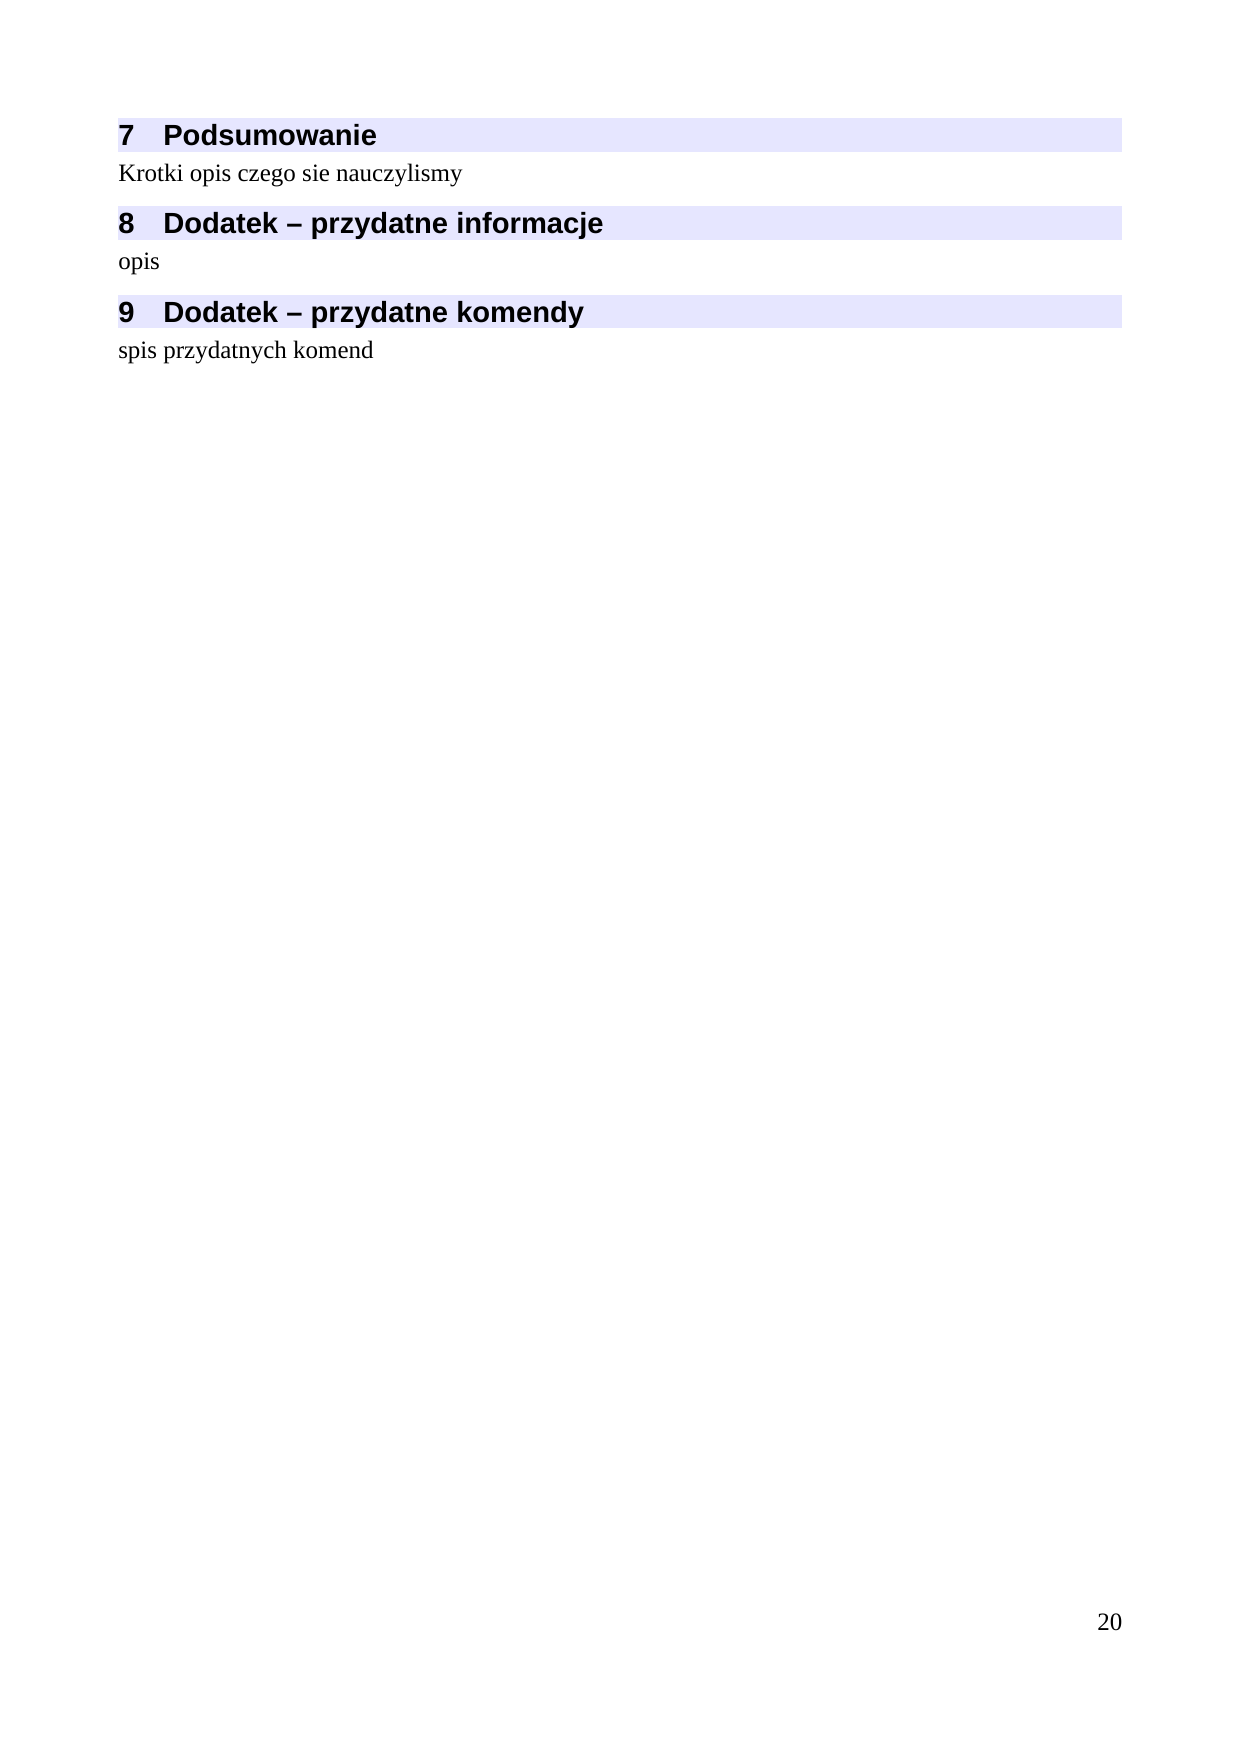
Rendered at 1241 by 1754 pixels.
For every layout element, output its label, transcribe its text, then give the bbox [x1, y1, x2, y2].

subtitle Dodatek – przydatne komendy [118, 295, 1122, 328]
subtitle Podsumowanie [118, 118, 1122, 152]
text opis [118, 246, 1122, 275]
text spis przydatnych komend [118, 335, 1122, 363]
text Krotki opis czego sie nauczylismy [118, 158, 1122, 187]
subtitle Dodatek – przydatne informacje [118, 206, 1122, 240]
